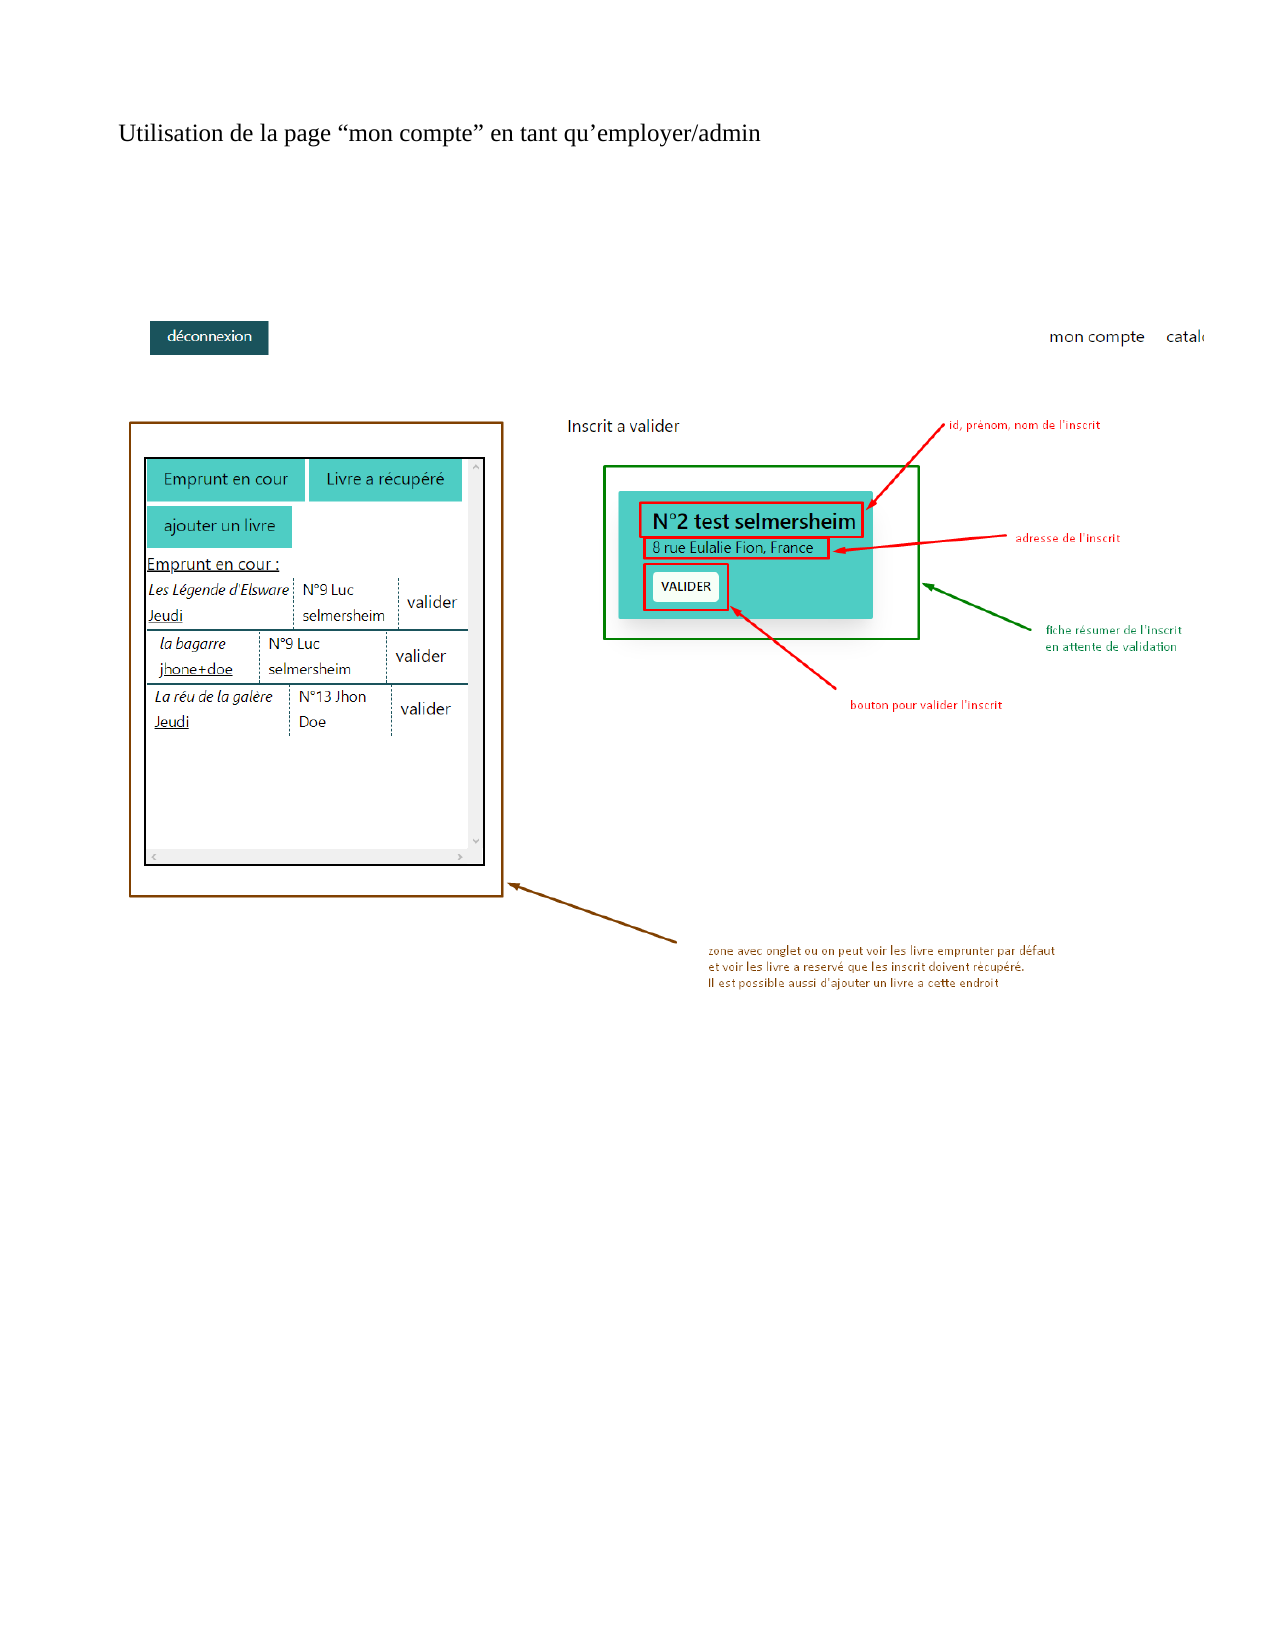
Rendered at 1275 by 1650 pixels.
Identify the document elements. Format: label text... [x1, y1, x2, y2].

text Utilisation de la page “mon compte” en tant qu’employer/admin [118, 118, 1157, 147]
picture [108, 295, 1204, 1053]
